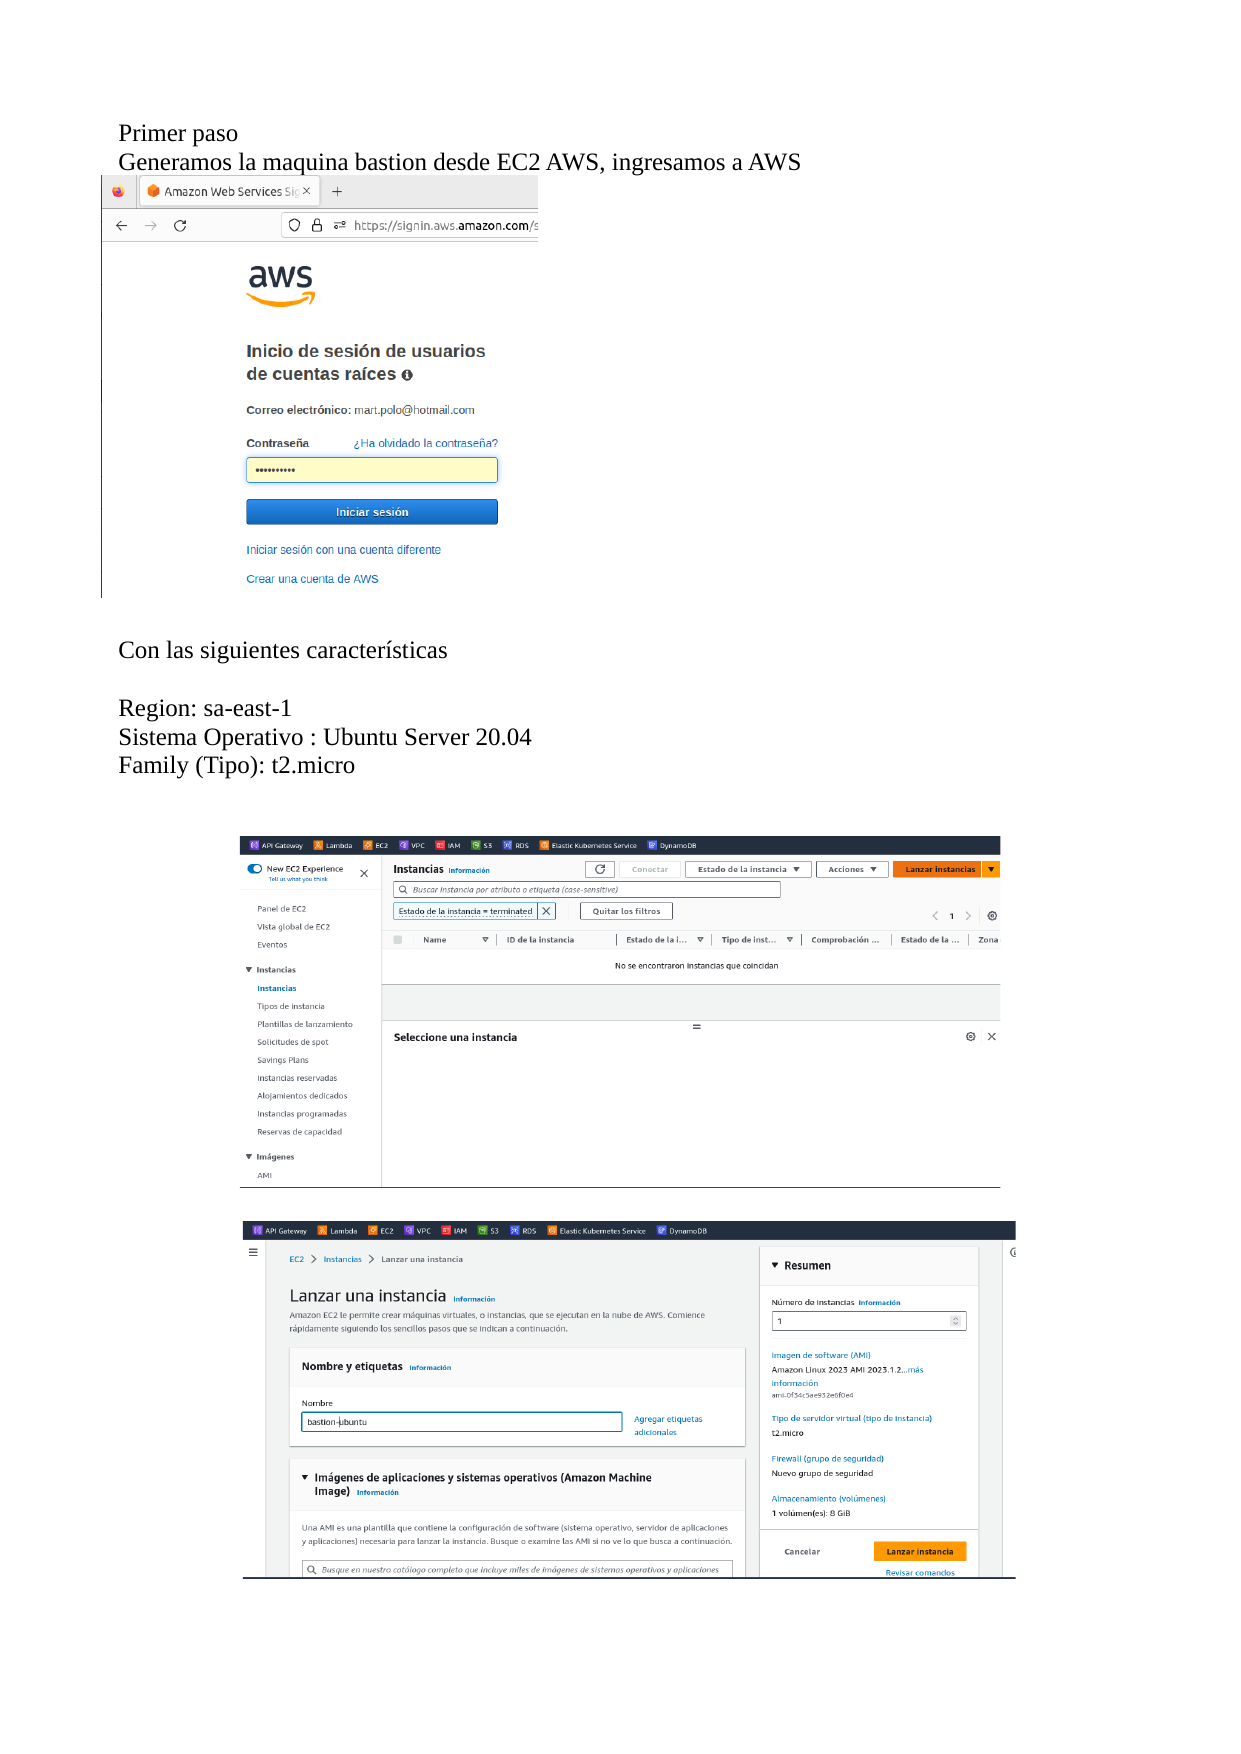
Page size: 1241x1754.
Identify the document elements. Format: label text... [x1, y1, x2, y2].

text Sistema Operativo : Ubuntu Server 20.04 [118, 722, 1122, 751]
text Generamos la maquina bastion desde EC2 AWS, ingresamos a AWS [118, 147, 1122, 176]
picture [242, 1221, 1016, 1579]
picture [101, 175, 539, 598]
text Region: sa-east-1 [118, 693, 1122, 722]
text Family (Tipo): t2.micro [118, 751, 1122, 779]
text Con las siguientes características [118, 636, 1122, 664]
picture [239, 836, 1001, 1188]
text Primer paso [118, 118, 1122, 147]
